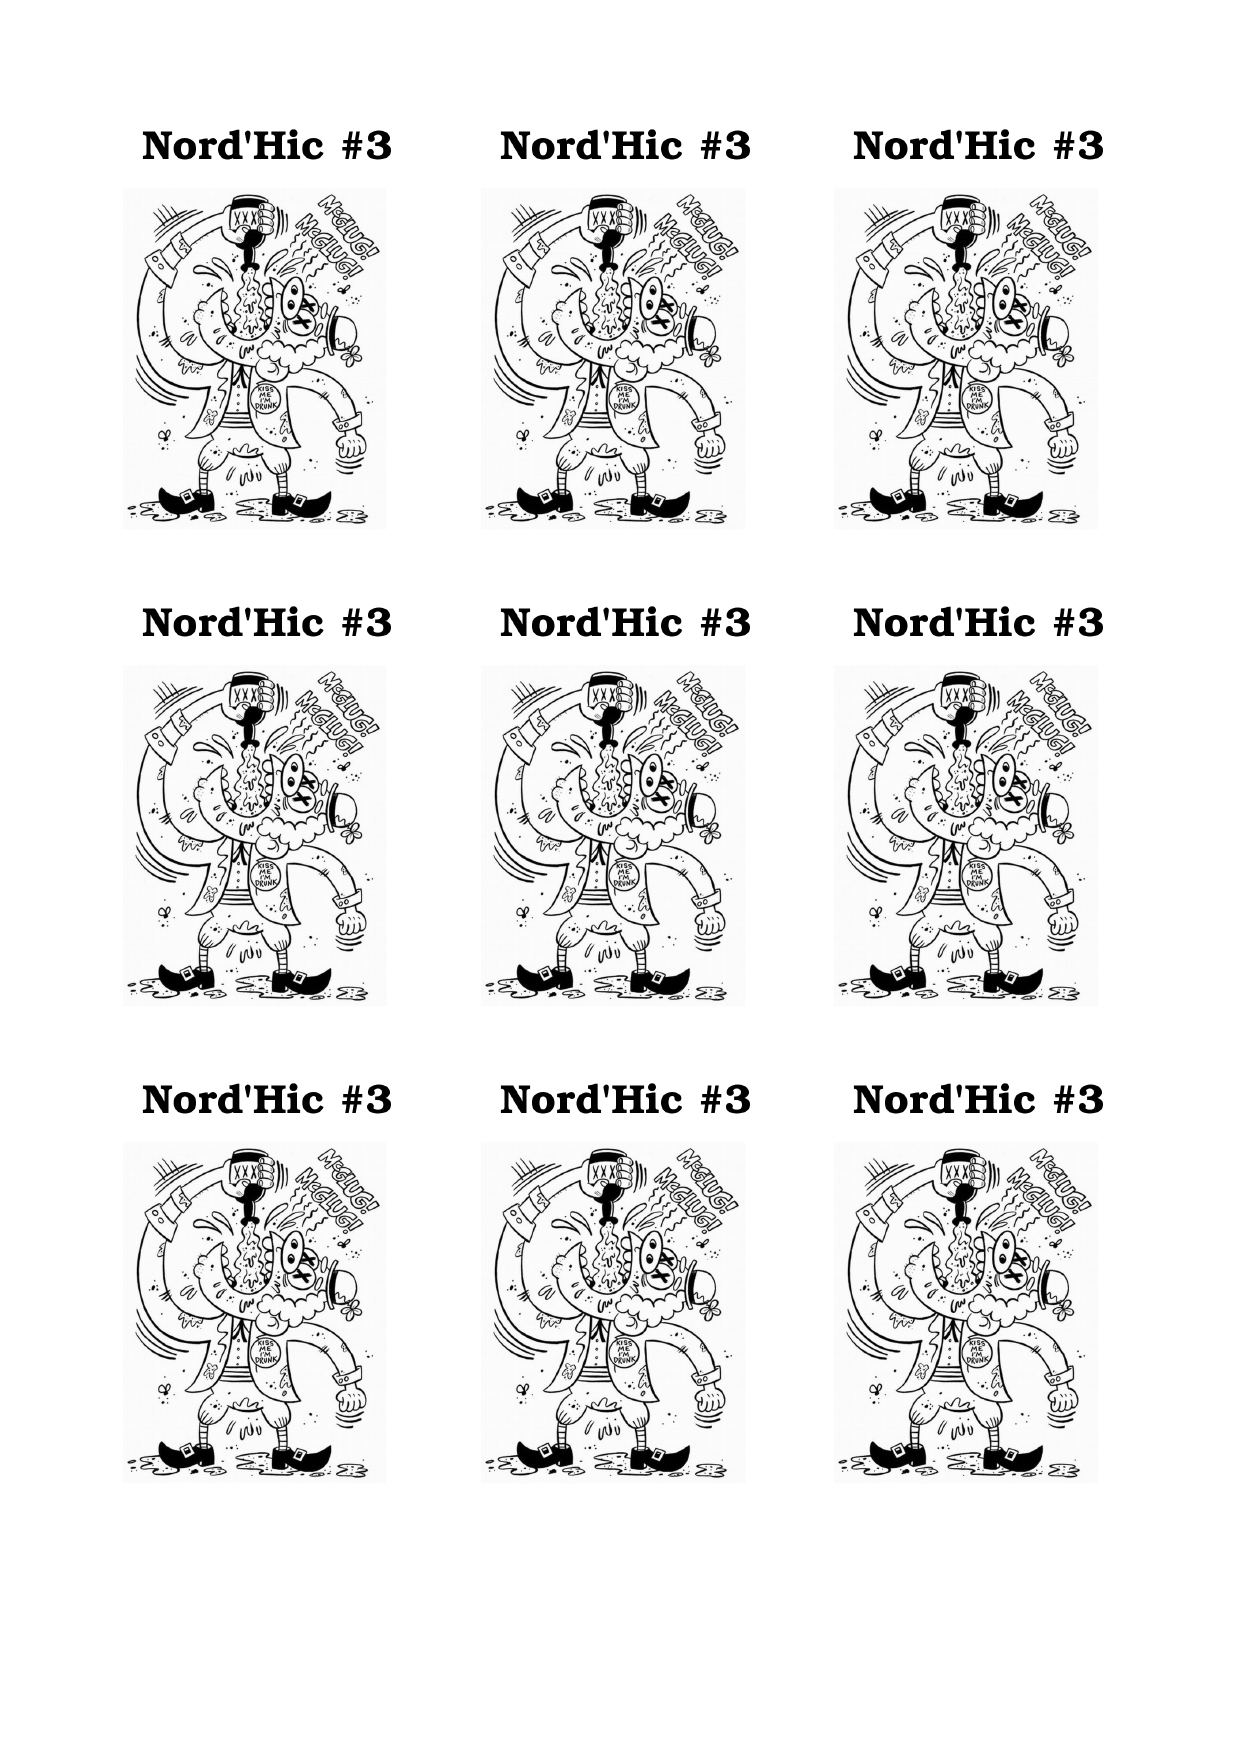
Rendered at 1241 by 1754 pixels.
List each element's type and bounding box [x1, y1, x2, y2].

picture [829, 1072, 1114, 1487]
picture [476, 1072, 761, 1487]
picture [829, 595, 1114, 1010]
picture [829, 118, 1114, 533]
picture [476, 118, 761, 533]
picture [118, 595, 402, 1010]
picture [118, 1072, 402, 1487]
picture [118, 118, 402, 533]
picture [476, 595, 761, 1010]
